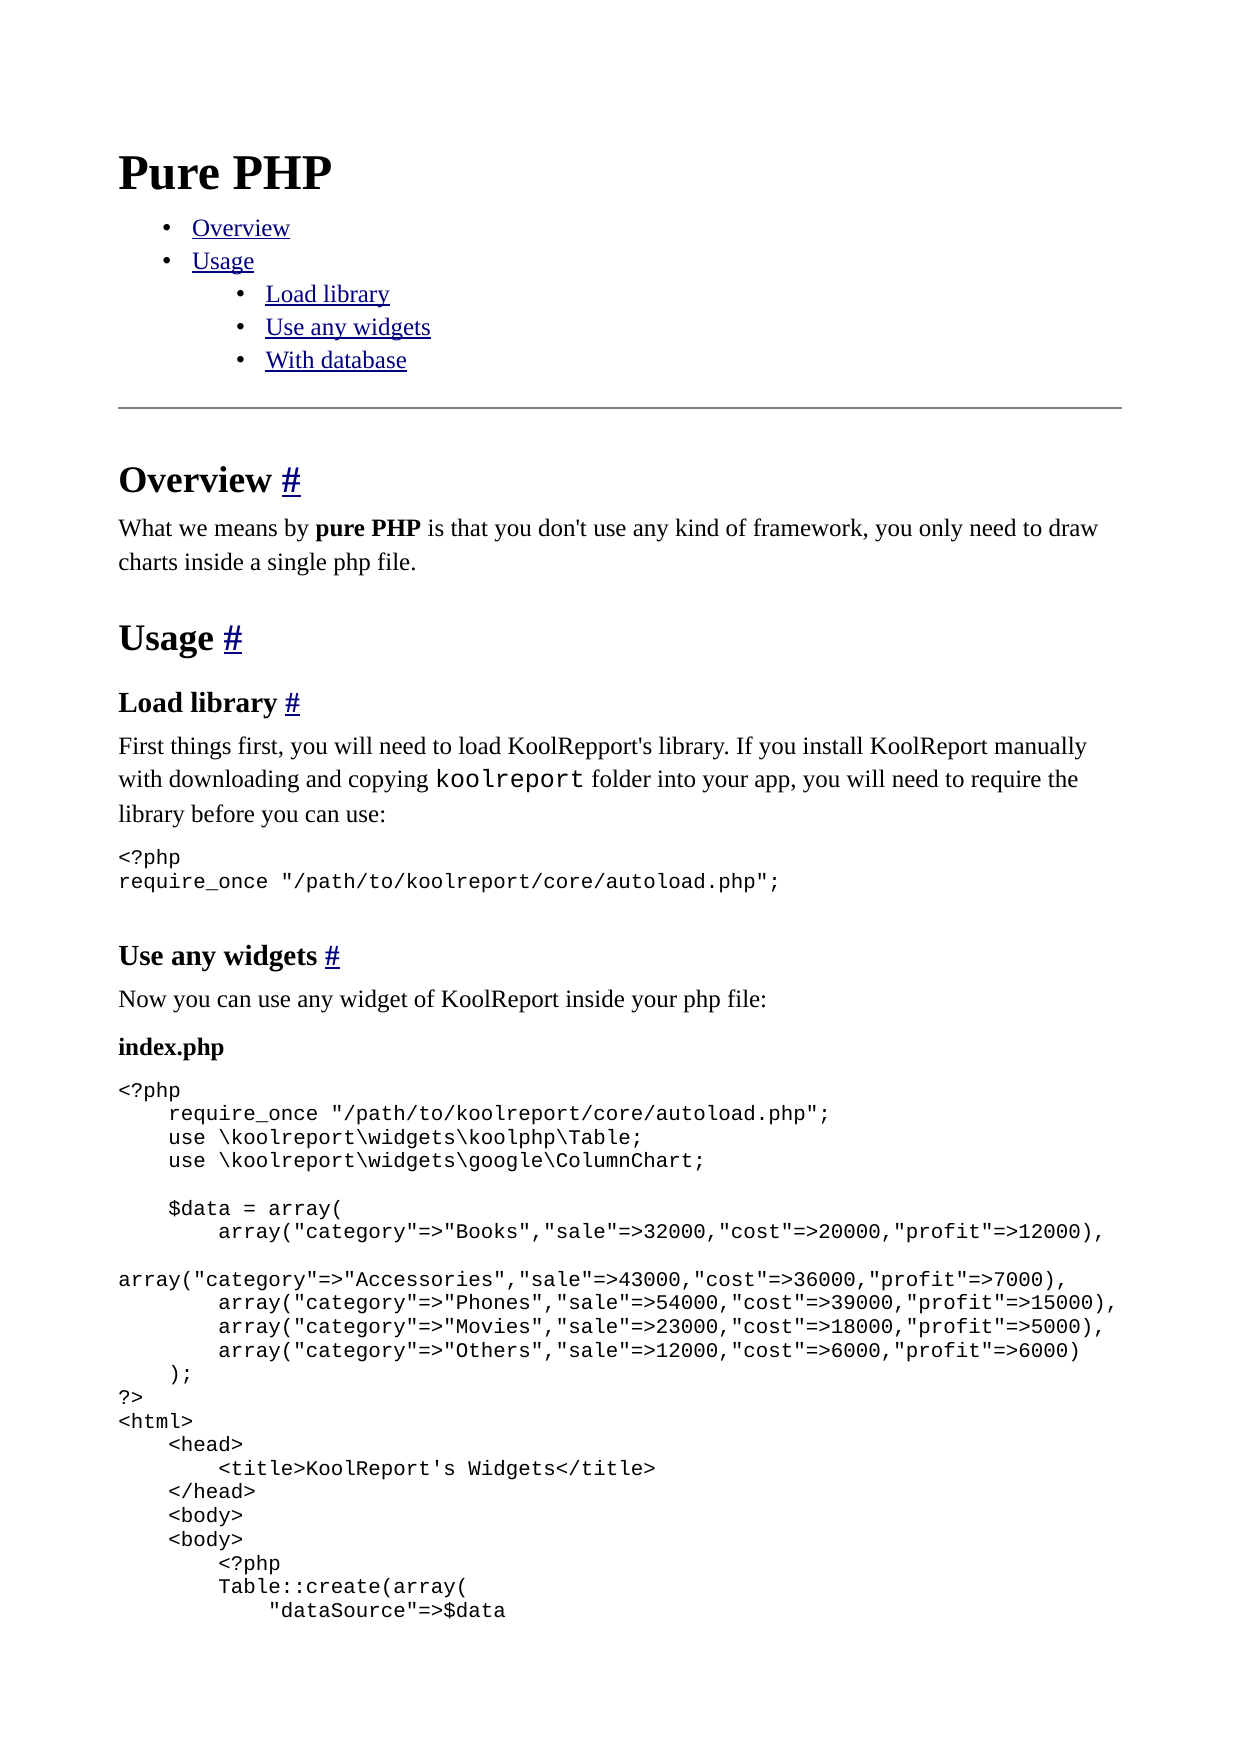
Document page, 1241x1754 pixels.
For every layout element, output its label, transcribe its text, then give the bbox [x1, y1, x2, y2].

text <?php [118, 1079, 1122, 1103]
text <html> [118, 1411, 1122, 1434]
subtitle Pure PHP [118, 143, 1122, 201]
text <?php [118, 1552, 1122, 1576]
text "dataSource"=>$data [118, 1600, 1122, 1623]
text ?> [118, 1387, 1122, 1411]
text What we means by pure PHP is that you don't use any kind of framework, you only need to draw charts inside a single php file. [118, 513, 1122, 575]
text use \koolreport\widgets\koolphp\Table; [118, 1127, 1122, 1151]
list Overview [162, 213, 1122, 242]
text index.php [118, 1032, 1122, 1061]
text Table::create(array( [118, 1576, 1122, 1600]
text ); [118, 1363, 1122, 1387]
text $data = array( [118, 1198, 1122, 1221]
text <?php [118, 847, 1122, 871]
list With database [236, 345, 1122, 374]
list Load library [236, 279, 1122, 308]
text array("category"=>"Books","sale"=>32000,"cost"=>20000,"profit"=>12000), [118, 1221, 1122, 1245]
text require_once "/path/to/koolreport/core/autoload.php"; [118, 871, 1122, 894]
text <title>KoolReport's Widgets</title> [118, 1458, 1122, 1482]
subtitle Overview # [118, 458, 1122, 501]
list Usage [162, 246, 1122, 275]
text First things first, you will need to load KoolRepport's library. If you install KoolReport manually with downloading and copying koolreport folder into your app, you will need to require the library before you can use: [118, 731, 1122, 828]
text </head> [118, 1482, 1122, 1505]
text array("category"=>"Accessories","sale"=>43000,"cost"=>36000,"profit"=>7000), [118, 1245, 1122, 1292]
subtitle Use any widgets # [118, 938, 1122, 972]
text Now you can use any widget of KoolReport inside your php file: [118, 984, 1122, 1013]
text <head> [118, 1434, 1122, 1458]
list Use any widgets [236, 312, 1122, 341]
text array("category"=>"Movies","sale"=>23000,"cost"=>18000,"profit"=>5000), [118, 1316, 1122, 1340]
text <body> [118, 1529, 1122, 1552]
subtitle Usage # [118, 615, 1122, 658]
subtitle Load library # [118, 685, 1122, 719]
text use \koolreport\widgets\google\ColumnChart; [118, 1151, 1122, 1174]
text array("category"=>"Others","sale"=>12000,"cost"=>6000,"profit"=>6000) [118, 1340, 1122, 1363]
text array("category"=>"Phones","sale"=>54000,"cost"=>39000,"profit"=>15000), [118, 1292, 1122, 1316]
text require_once "/path/to/koolreport/core/autoload.php"; [118, 1103, 1122, 1127]
text <body> [118, 1505, 1122, 1529]
